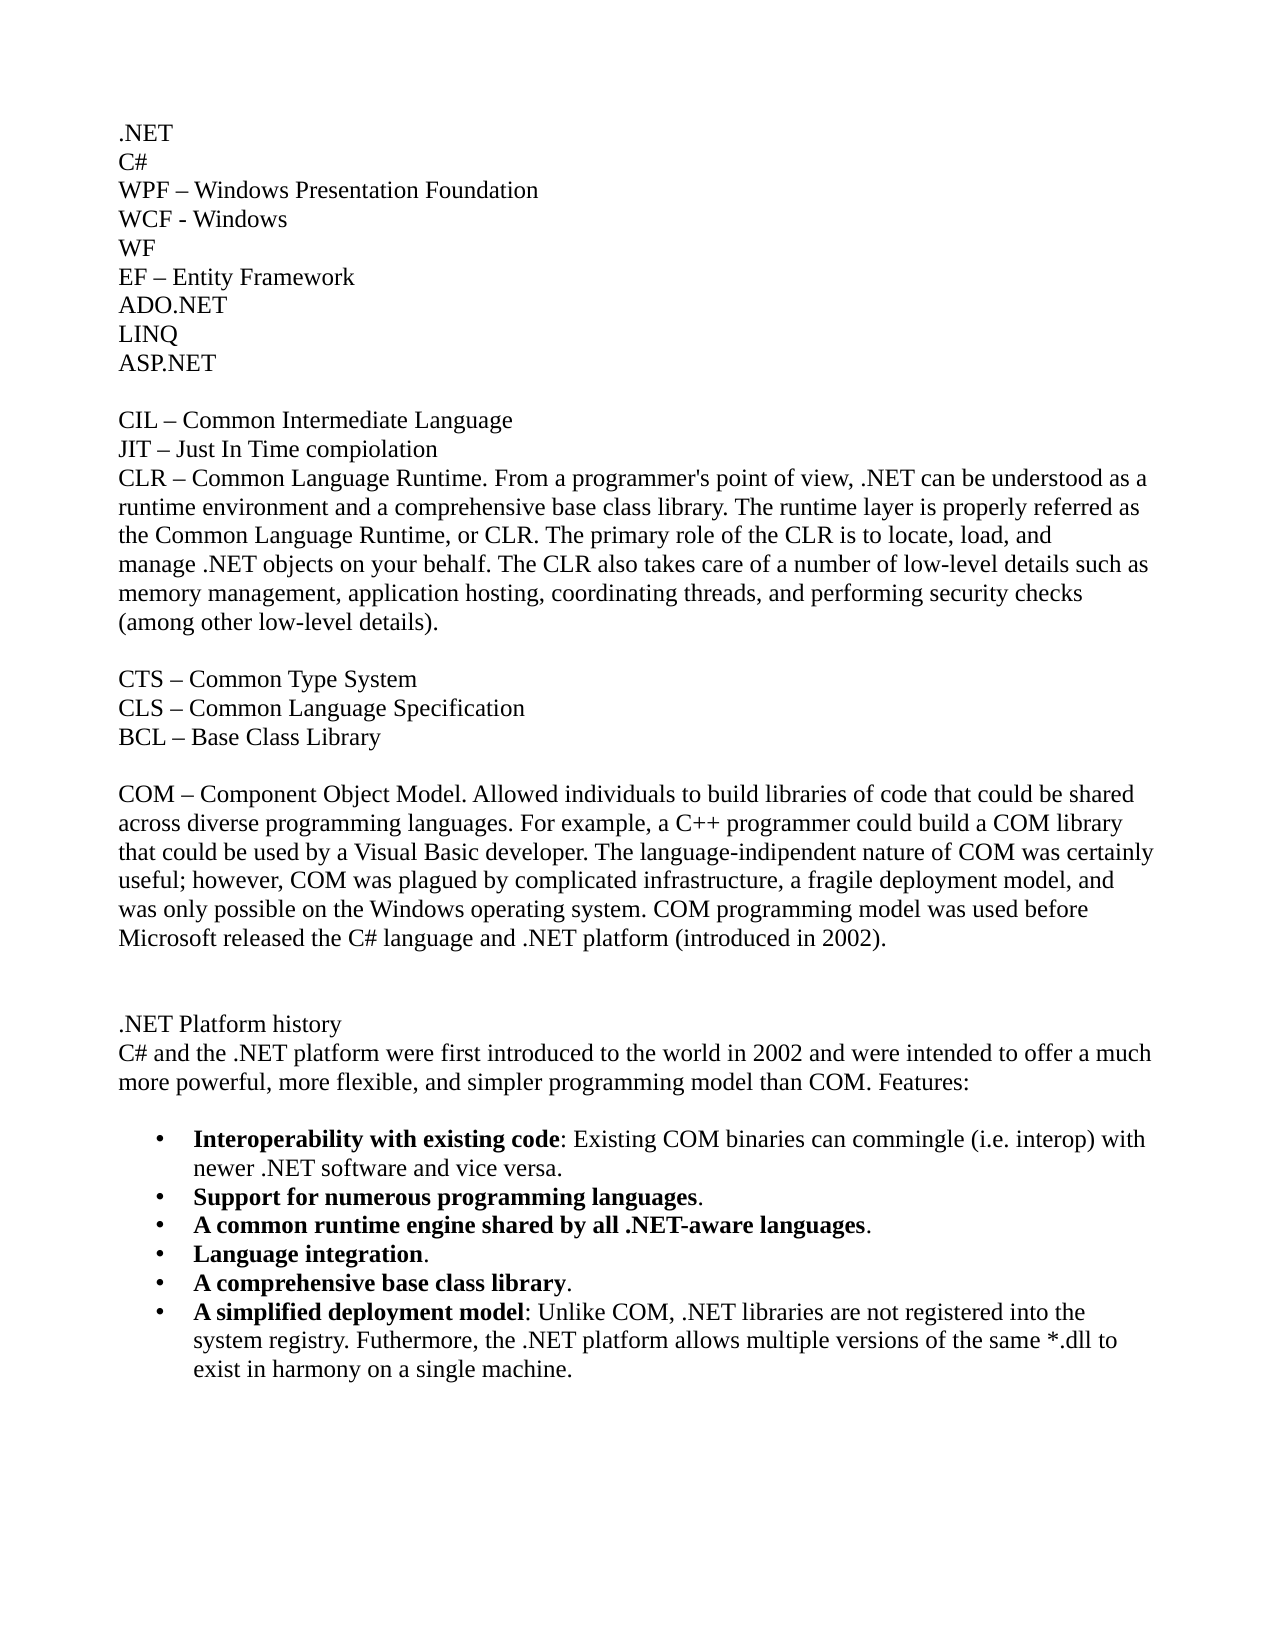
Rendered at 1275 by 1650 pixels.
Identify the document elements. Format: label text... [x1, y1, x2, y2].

text ASP.NET [118, 348, 1157, 377]
list Interoperability with existing code: Existing COM binaries can commingle (i.e. interop) with newer .NET software and vice versa. [156, 1124, 1157, 1182]
text .NET Platform history [118, 1009, 1157, 1038]
text EF – Entity Framework [118, 262, 1157, 291]
text CTS – Common Type System [118, 664, 1157, 693]
list A comprehensive base class library. [156, 1268, 1157, 1297]
list A simplified deployment model: Unlike COM, .NET libraries are not registered into the system registry. Futhermore, the .NET platform allows multiple versions of the same *.dll to exist in harmony on a single machine. [156, 1297, 1157, 1383]
text BCL – Base Class Library [118, 722, 1157, 751]
list Language integration. [156, 1239, 1157, 1268]
text ADO.NET [118, 291, 1157, 319]
text WCF - Windows [118, 204, 1157, 233]
text C# [118, 147, 1157, 176]
list A common runtime engine shared by all .NET-aware languages. [156, 1211, 1157, 1239]
text WPF – Windows Presentation Foundation [118, 176, 1157, 204]
text CIL – Common Intermediate Language [118, 406, 1157, 434]
text WF [118, 233, 1157, 262]
text LINQ [118, 319, 1157, 348]
text COM – Component Object Model. Allowed individuals to build libraries of code that could be shared across diverse programming languages. For example, a C++ programmer could build a COM library that could be used by a Visual Basic developer. The language-indipendent nature of COM was certainly useful; however, COM was plagued by complicated infrastructure, a fragile deployment model, and was only possible on the Windows operating system. COM programming model was used before Microsoft released the C# language and .NET platform (introduced in 2002). [118, 779, 1157, 952]
text CLS – Common Language Specification [118, 693, 1157, 722]
text JIT – Just In Time compiolation [118, 434, 1157, 463]
list Support for numerous programming languages. [156, 1182, 1157, 1211]
text C# and the .NET platform were first introduced to the world in 2002 and were intended to offer a much more powerful, more flexible, and simpler programming model than COM. Features: [118, 1038, 1157, 1096]
text CLR – Common Language Runtime. From a programmer's point of view, .NET can be understood as a runtime environment and a comprehensive base class library. The runtime layer is properly referred as the Common Language Runtime, or CLR. The primary role of the CLR is to locate, load, and manage .NET objects on your behalf. The CLR also takes care of a number of low-level details such as memory management, application hosting, coordinating threads, and performing security checks (among other low-level details). [118, 463, 1157, 636]
text .NET [118, 118, 1157, 147]
